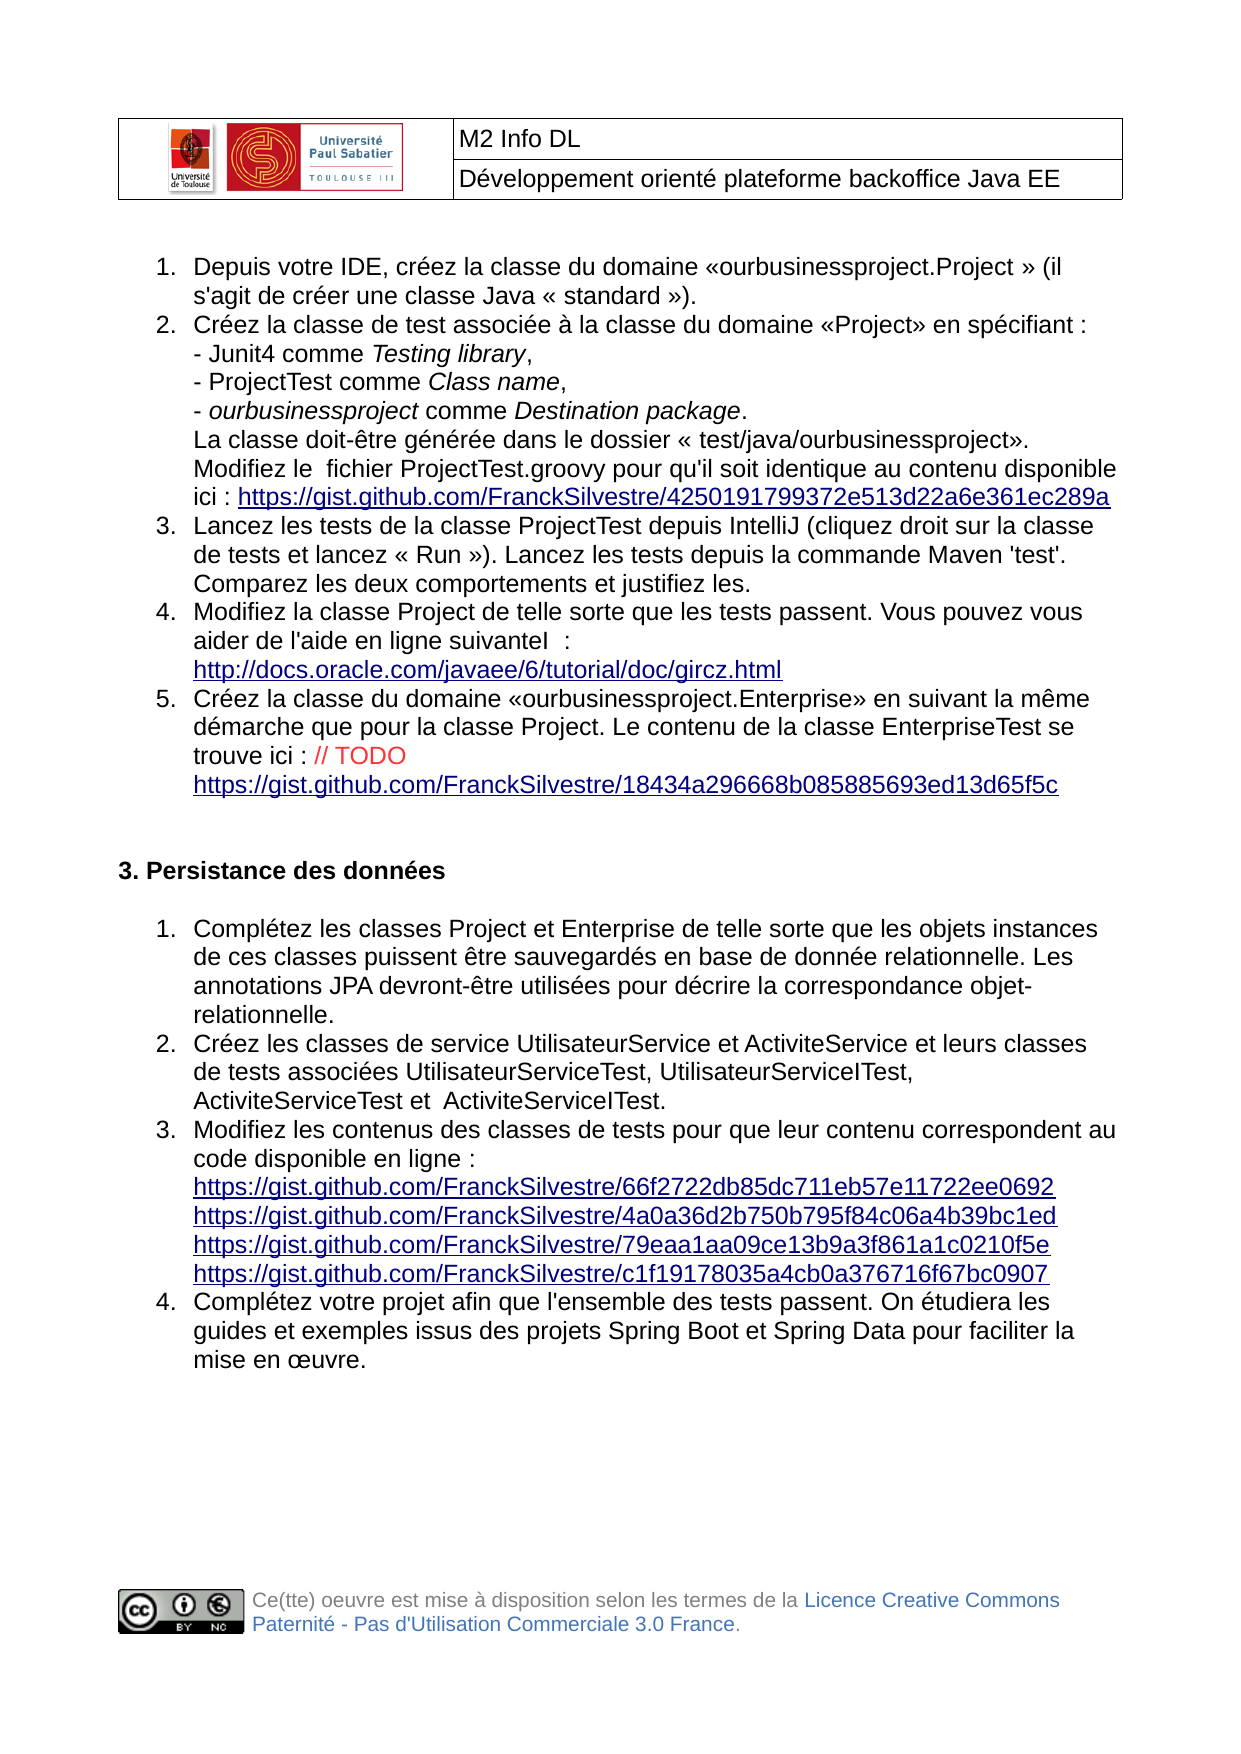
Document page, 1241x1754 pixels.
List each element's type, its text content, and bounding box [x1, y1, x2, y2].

list - ourbusinessproject comme Destination package. [156, 396, 1122, 425]
list Lancez les tests de la classe ProjectTest depuis IntelliJ (cliquez droit sur la classe de tests et lancez « Run »). Lancez les tests depuis la commande Maven 'test'. Comparez les deux comportements et justifiez les. [156, 511, 1122, 597]
list Créez les classes de service UtilisateurService et ActiviteService et leurs classes de tests associées UtilisateurServiceTest, UtilisateurServiceITest, ActiviteServiceTest et ActiviteServiceITest. [156, 1028, 1122, 1115]
list https://gist.github.com/FranckSilvestre/4a0a36d2b750b795f84c06a4b39bc1ed [156, 1201, 1122, 1230]
list La classe doit-être générée dans le dossier « test/java/ourbusinessproject». [156, 425, 1122, 453]
list Modifiez les contenus des classes de tests pour que leur contenu correspondent au code disponible en ligne : [156, 1115, 1122, 1172]
list - Junit4 comme Testing library, [156, 338, 1122, 367]
list https://gist.github.com/FranckSilvestre/66f2722db85dc711eb57e11722ee0692 [156, 1172, 1122, 1201]
list Complétez les classes Project et Enterprise de telle sorte que les objets instances de ces classes puissent être sauvegardés en base de donnée relationnelle. Les annotations JPA devront-être utilisées pour décrire la correspondance objet-relationnelle. [156, 913, 1122, 1028]
list - ProjectTest comme Class name, [156, 367, 1122, 396]
list Créez la classe du domaine «ourbusinessproject.Enterprise» en suivant la même démarche que pour la classe Project. Le contenu de la classe EnterpriseTest se trouve ici : // TODO https://gist.github.com/FranckSilvestre/18434a296668b085885693ed13d65f5c [156, 683, 1122, 827]
list Complétez votre projet afin que l'ensemble des tests passent. On étudiera les guides et exemples issus des projets Spring Boot et Spring Data pour faciliter la mise en œuvre. [156, 1287, 1122, 1373]
list Modifiez la classe Project de telle sorte que les tests passent. Vous pouvez vous aider de l'aide en ligne suivanteI : http://docs.oracle.com/javaee/6/tutorial/doc/gircz.html [156, 597, 1122, 683]
list Créez la classe de test associée à la classe du domaine «Project» en spécifiant : [156, 310, 1122, 338]
list https://gist.github.com/FranckSilvestre/c1f19178035a4cb0a376716f67bc0907 [156, 1258, 1122, 1287]
text 3. Persistance des données [118, 856, 1122, 885]
picture [118, 1589, 245, 1634]
list Depuis votre IDE, créez la classe du domaine «ourbusinessproject.Project » (il s'agit de créer une classe Java « standard »). [156, 252, 1122, 310]
list Modifiez le fichier ProjectTest.groovy pour qu'il soit identique au contenu disponible ici : https://gist.github.com/FranckSilvestre/4250191799372e513d22a6e361ec289a [156, 453, 1122, 511]
picture [164, 123, 407, 195]
list https://gist.github.com/FranckSilvestre/79eaa1aa09ce13b9a3f861a1c0210f5e [156, 1230, 1122, 1258]
